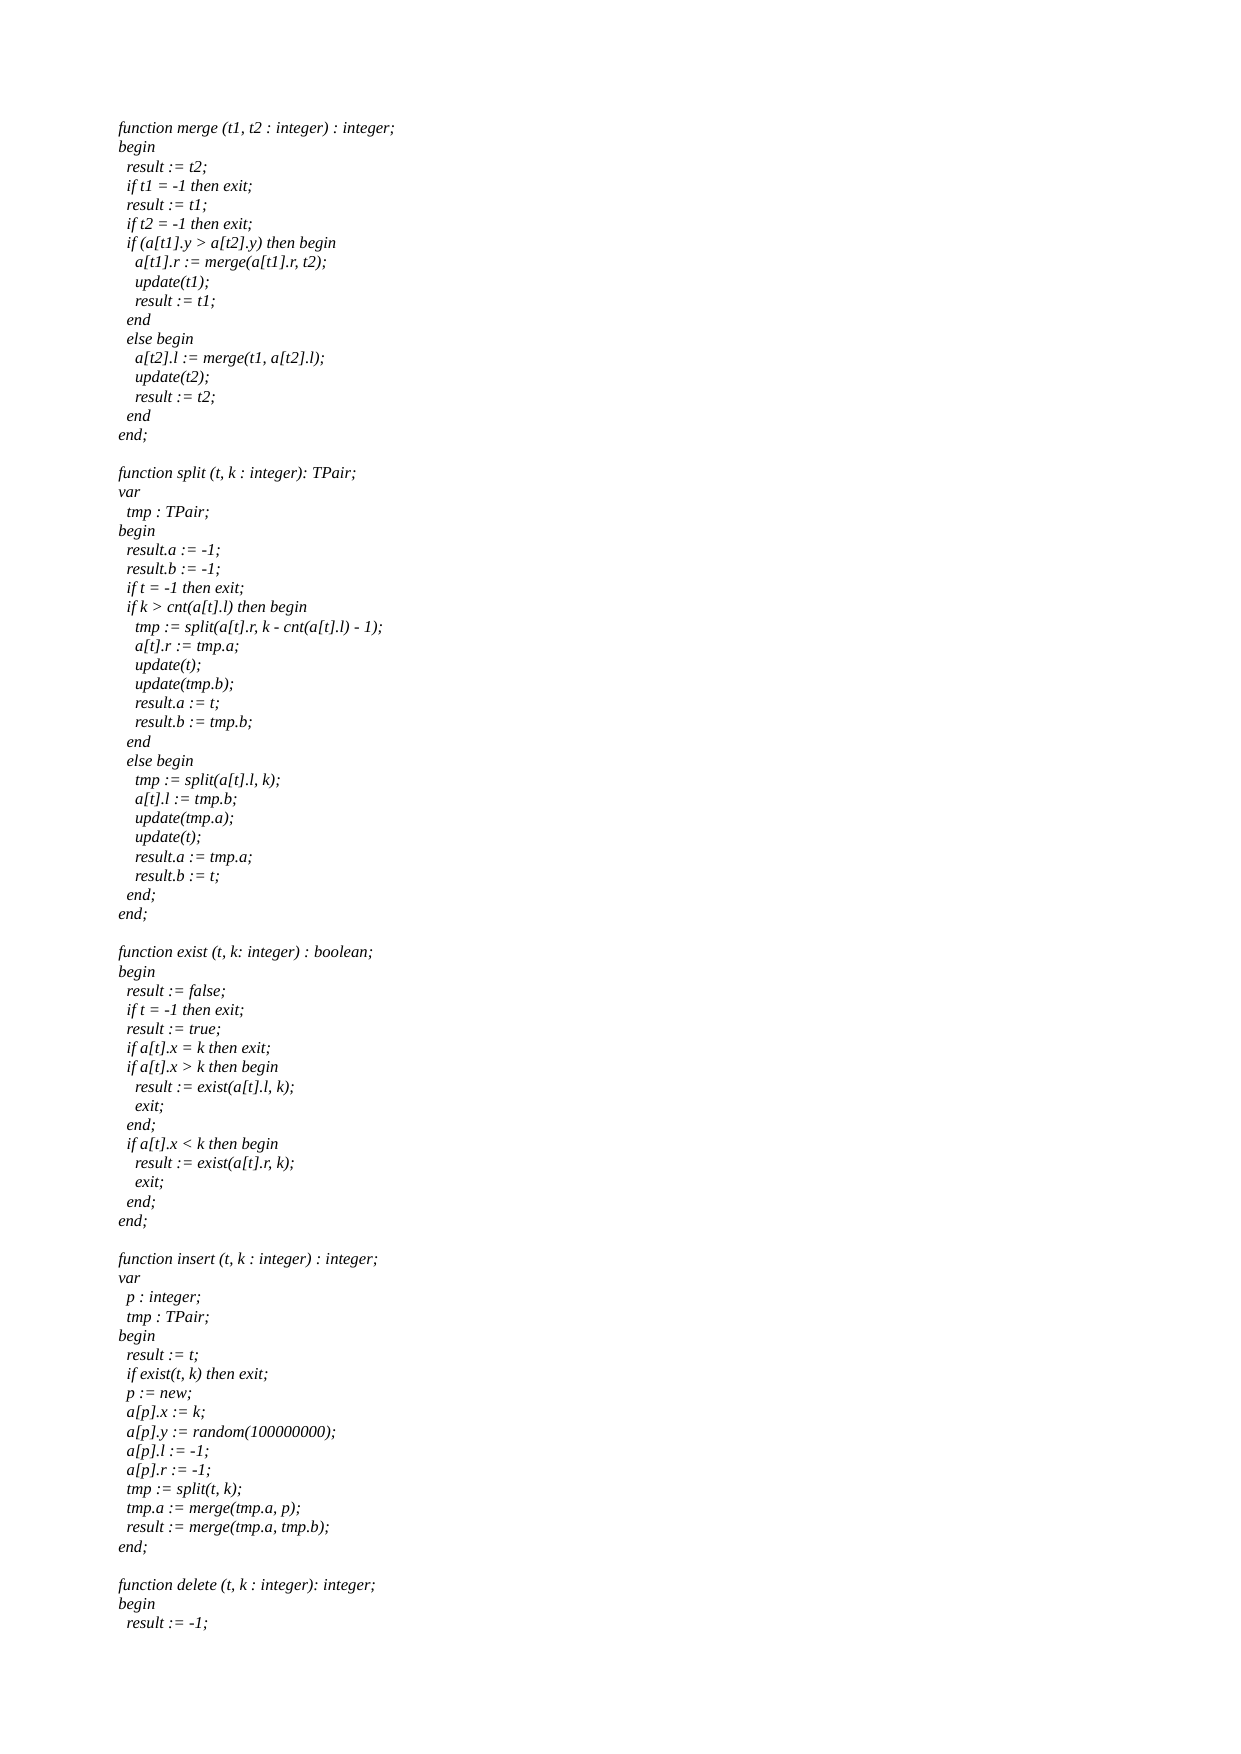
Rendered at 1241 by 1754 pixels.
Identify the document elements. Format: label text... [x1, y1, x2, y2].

text tmp := split(a[t].r, k - cnt(a[t].l) - 1); [118, 616, 1122, 636]
text begin [118, 521, 1122, 540]
text update(t); [118, 827, 1122, 846]
text end; [118, 425, 1122, 444]
text result := -1; [118, 1613, 1122, 1632]
text begin [118, 961, 1122, 981]
text tmp.a := merge(tmp.a, p); [118, 1498, 1122, 1517]
text function delete (t, k : integer): integer; [118, 1575, 1122, 1594]
text function merge (t1, t2 : integer) : integer; [118, 118, 1122, 137]
text if t1 = -1 then exit; [118, 176, 1122, 195]
text function exist (t, k: integer) : boolean; [118, 942, 1122, 961]
text update(tmp.a); [118, 808, 1122, 827]
text else begin [118, 751, 1122, 770]
text end [118, 310, 1122, 329]
text update(t2); [118, 367, 1122, 386]
text p : integer; [118, 1287, 1122, 1306]
text a[t1].r := merge(a[t1].r, t2); [118, 252, 1122, 271]
text end; [118, 904, 1122, 923]
text result.a := t; [118, 693, 1122, 712]
text end [118, 731, 1122, 751]
text result.b := tmp.b; [118, 712, 1122, 731]
text begin [118, 1326, 1122, 1345]
text if a[t].x < k then begin [118, 1134, 1122, 1153]
text result := t2; [118, 156, 1122, 176]
text result.b := -1; [118, 559, 1122, 578]
text update(tmp.b); [118, 674, 1122, 693]
text function split (t, k : integer): TPair; [118, 463, 1122, 482]
text else begin [118, 329, 1122, 348]
text end; [118, 885, 1122, 904]
text result := t1; [118, 195, 1122, 214]
text p := new; [118, 1383, 1122, 1402]
text end [118, 406, 1122, 425]
text if t = -1 then exit; [118, 1000, 1122, 1019]
text end; [118, 1191, 1122, 1211]
text end; [118, 1536, 1122, 1556]
text if exist(t, k) then exit; [118, 1364, 1122, 1383]
text result.a := -1; [118, 540, 1122, 559]
text if (a[t1].y > a[t2].y) then begin [118, 233, 1122, 252]
text result := t; [118, 1345, 1122, 1364]
text result := exist(a[t].l, k); [118, 1076, 1122, 1096]
text tmp := split(a[t].l, k); [118, 770, 1122, 789]
text a[p].y := random(100000000); [118, 1421, 1122, 1441]
text tmp : TPair; [118, 501, 1122, 521]
text result.b := t; [118, 866, 1122, 885]
text a[p].r := -1; [118, 1460, 1122, 1479]
text if a[t].x = k then exit; [118, 1038, 1122, 1057]
text a[t].l := tmp.b; [118, 789, 1122, 808]
text result := false; [118, 981, 1122, 1000]
text result := merge(tmp.a, tmp.b); [118, 1517, 1122, 1536]
text tmp := split(t, k); [118, 1479, 1122, 1498]
text a[t].r := tmp.a; [118, 636, 1122, 655]
text exit; [118, 1172, 1122, 1191]
text a[p].x := k; [118, 1402, 1122, 1421]
text end; [118, 1211, 1122, 1230]
text a[p].l := -1; [118, 1441, 1122, 1460]
text if t = -1 then exit; [118, 578, 1122, 597]
text var [118, 1268, 1122, 1287]
text a[t2].l := merge(t1, a[t2].l); [118, 348, 1122, 367]
text if k > cnt(a[t].l) then begin [118, 597, 1122, 616]
text exit; [118, 1096, 1122, 1115]
text result := true; [118, 1019, 1122, 1038]
text end; [118, 1115, 1122, 1134]
text result := exist(a[t].r, k); [118, 1153, 1122, 1172]
text result.a := tmp.a; [118, 846, 1122, 866]
text function insert (t, k : integer) : integer; [118, 1249, 1122, 1268]
text result := t1; [118, 291, 1122, 310]
text var [118, 482, 1122, 501]
text if t2 = -1 then exit; [118, 214, 1122, 233]
text tmp : TPair; [118, 1306, 1122, 1326]
text if a[t].x > k then begin [118, 1057, 1122, 1076]
text result := t2; [118, 386, 1122, 406]
text update(t1); [118, 271, 1122, 291]
text update(t); [118, 655, 1122, 674]
text begin [118, 1594, 1122, 1613]
text begin [118, 137, 1122, 156]
